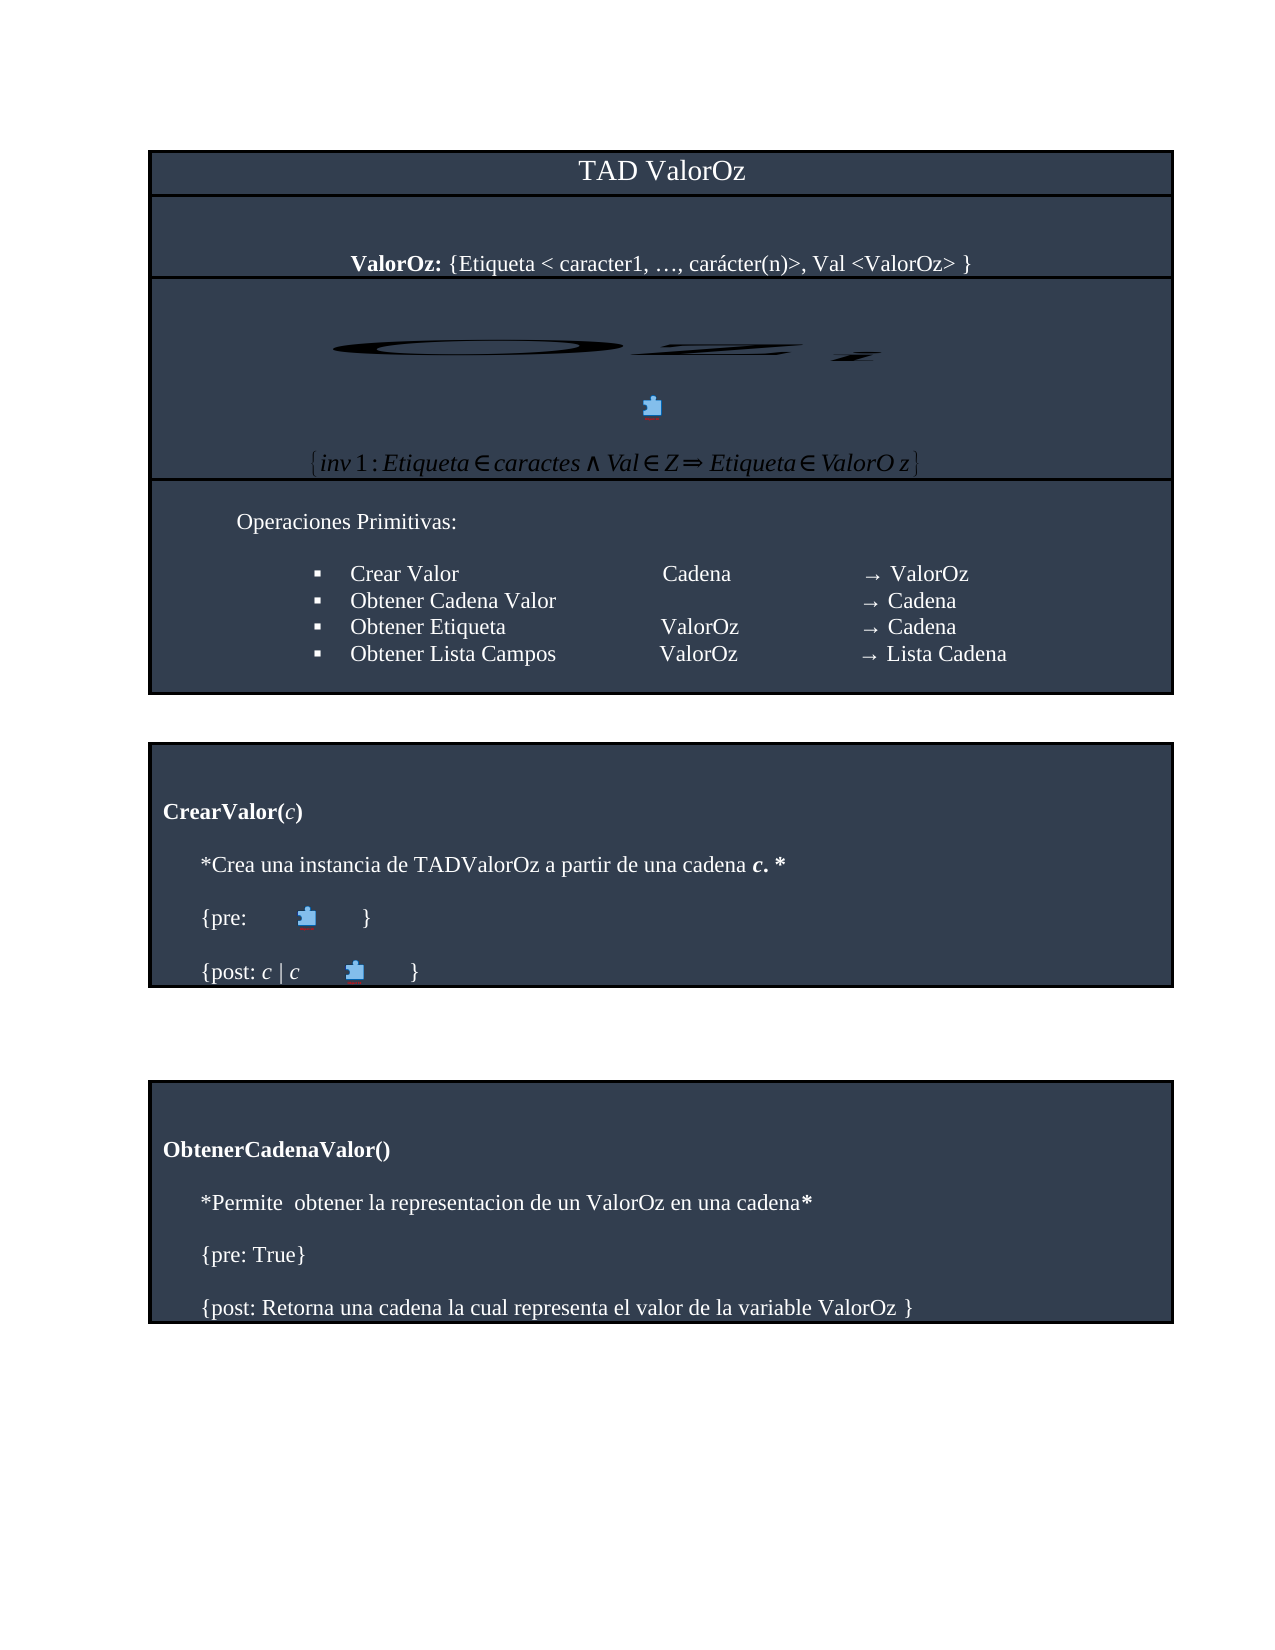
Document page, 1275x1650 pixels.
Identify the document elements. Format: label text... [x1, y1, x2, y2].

table_cell ValorOz: {Etiqueta < caracter1, …, carácter(n)>, Val <ValorOz> } [152, 197, 1171, 276]
table_cell [152, 279, 1171, 478]
table_header ObtenerCadenaValor() *Permite obtener la representacion de un ValorOz en una cadena* {pre: True} {post: Retorna una cadena la cual representa el valor de la variable ValorOz } [152, 1083, 1171, 1321]
table_header TAD ValorOz [152, 153, 1171, 194]
table_header CrearValor(c) *Crea una instancia de TADValorOz a partir de una cadena c. * {pre: } {post: c | c } [152, 745, 1171, 985]
table_cell Operaciones Primitivas: Crear Valor Cadena → ValorOz Obtener Cadena Valor → Cadena Obtener Etiqueta ValorOz → Cadena Obtener Lista Campos ValorOz → Lista Cadena [152, 481, 1171, 692]
